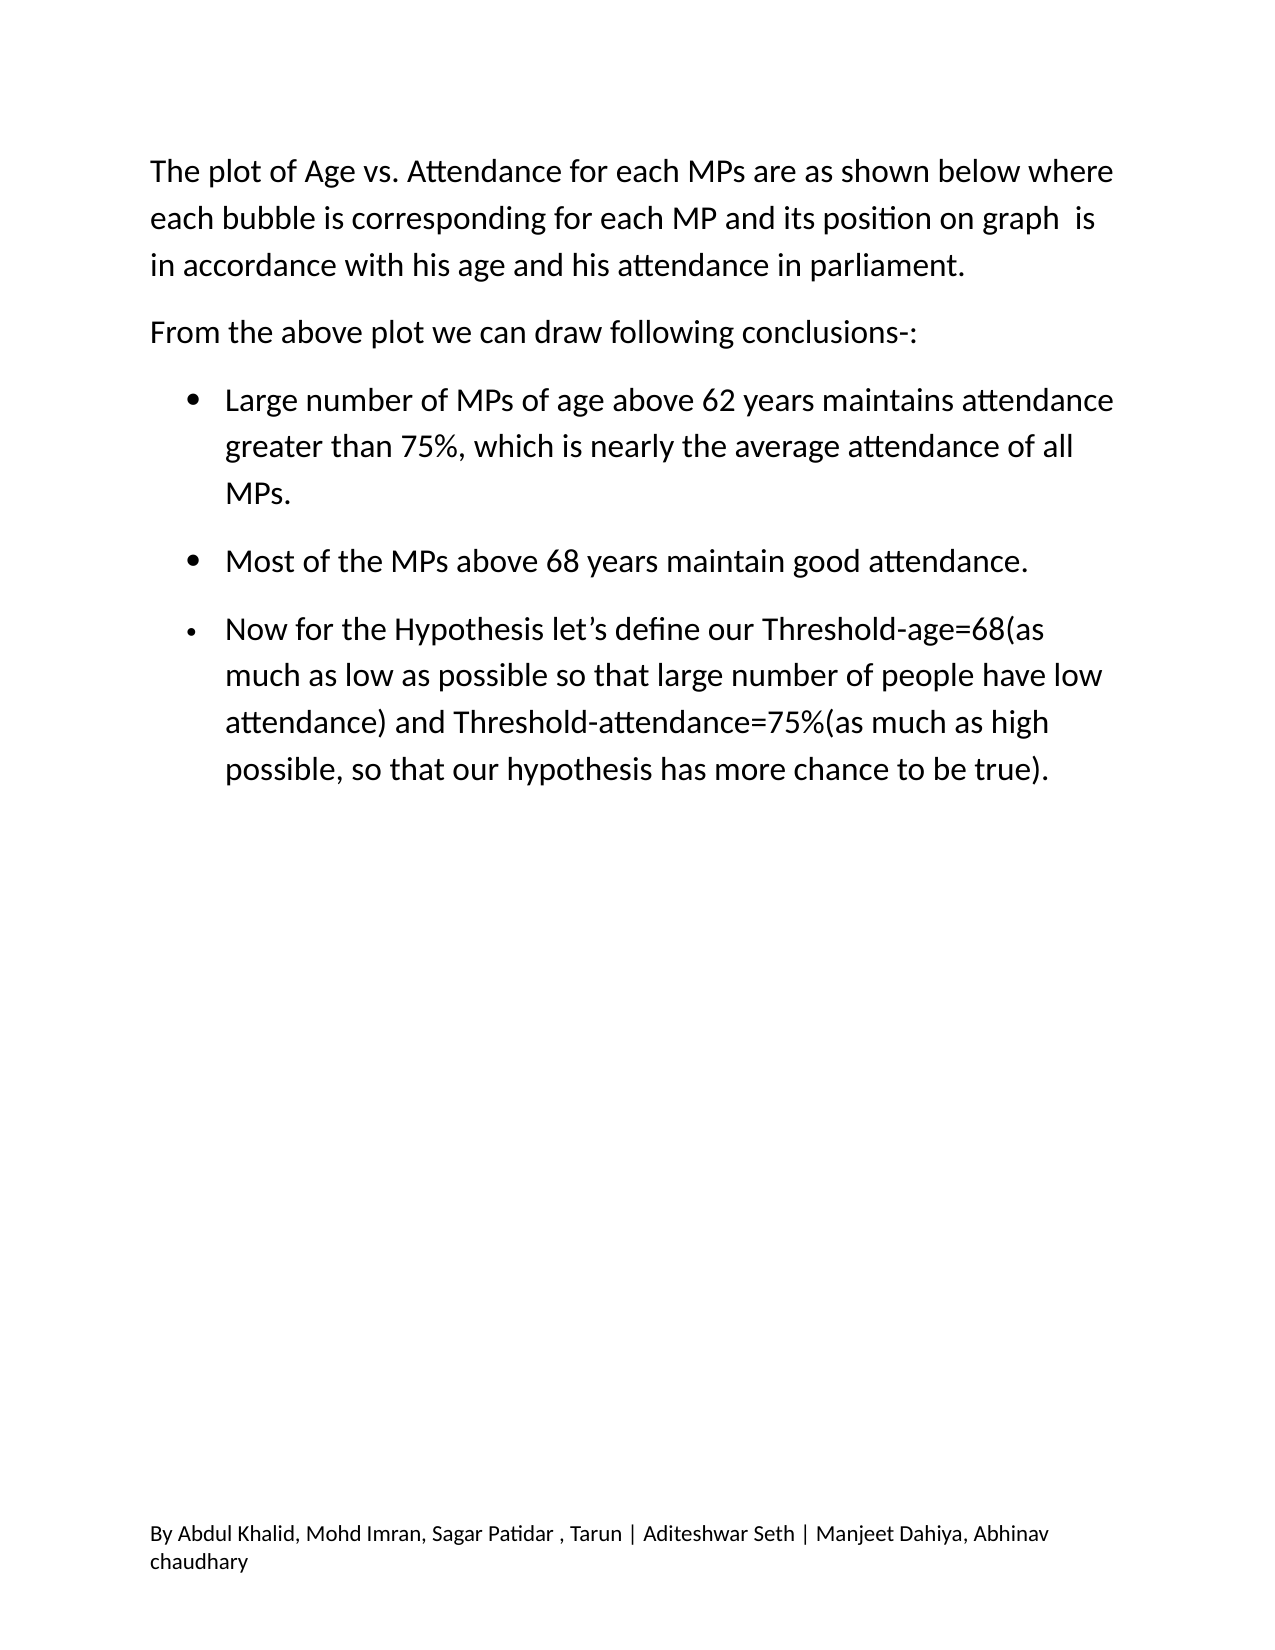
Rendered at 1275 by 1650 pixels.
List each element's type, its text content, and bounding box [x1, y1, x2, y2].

list Now for the Hypothesis let’s define our Threshold-age=68(as much as low as possible so that large number of people have low attendance) and Threshold-attendance=75%(as much as high possible, so that our hypothesis has more chance to be true). [187, 607, 1125, 788]
list Most of the MPs above 68 years maintain good attendance. [187, 540, 1125, 581]
text The plot of Age vs. Attendance for each MPs are as shown below where each bubble is corresponding for each MP and its position on graph is in accordance with his age and his attendance in parliament. [150, 150, 1125, 284]
list Large number of MPs of age above 62 years maintains attendance greater than 75%, which is nearly the average attendance of all MPs. [187, 379, 1125, 513]
text From the above plot we can draw following conclusions-: [150, 311, 1125, 352]
